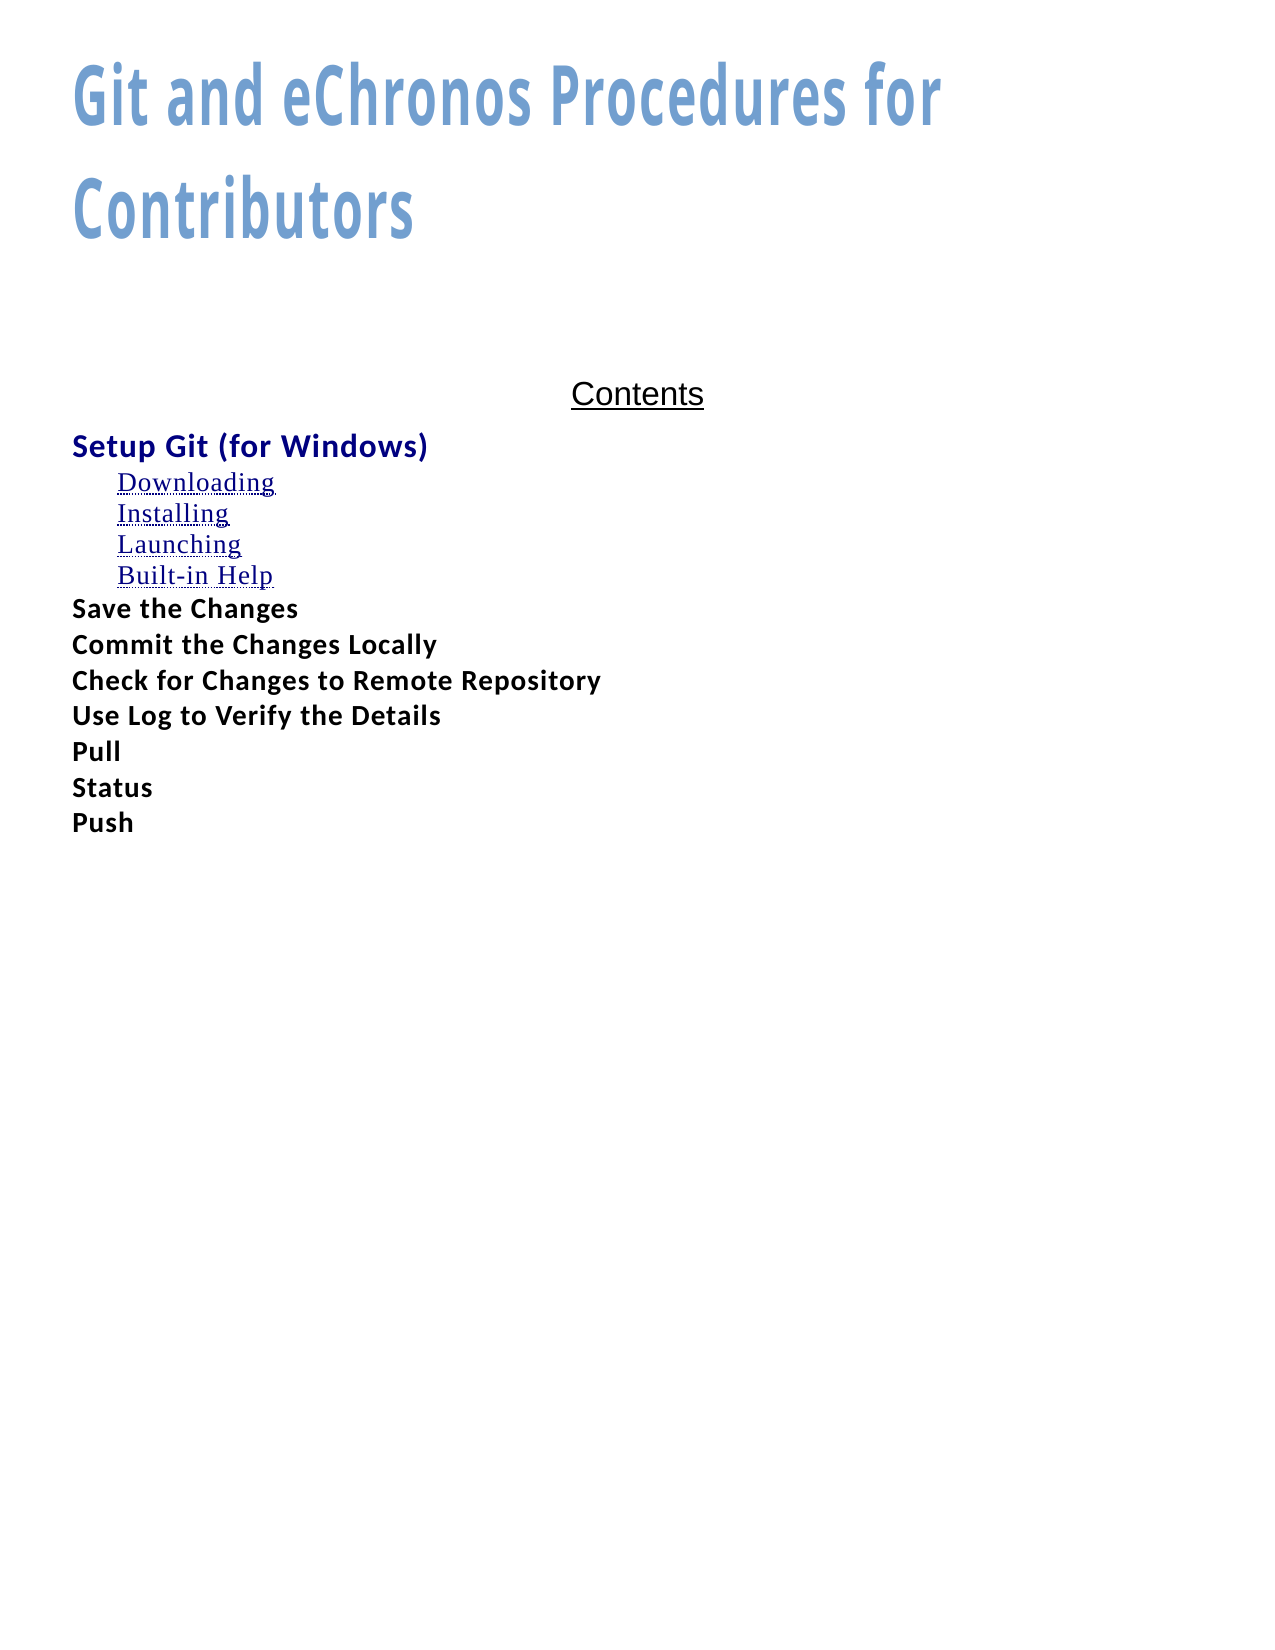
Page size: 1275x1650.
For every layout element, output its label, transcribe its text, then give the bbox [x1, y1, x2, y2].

text Use Log to Verify the Details [72, 697, 1203, 733]
text Setup Git (for Windows) [72, 425, 1203, 466]
title Git and eChronos Procedures for Contributors [72, 36, 1203, 263]
text Installing [117, 497, 1203, 528]
text Status [72, 769, 1203, 804]
text Check for Changes to Remote Repository [72, 662, 1203, 697]
text Built-in Help [117, 559, 1203, 591]
text Save the Changes [72, 591, 1203, 626]
text Commit the Changes Locally [72, 626, 1203, 662]
text Pull [72, 733, 1203, 769]
title Contents [72, 374, 1203, 413]
text Downloading [117, 466, 1203, 497]
text Push [72, 804, 1203, 840]
text Launching [117, 528, 1203, 559]
